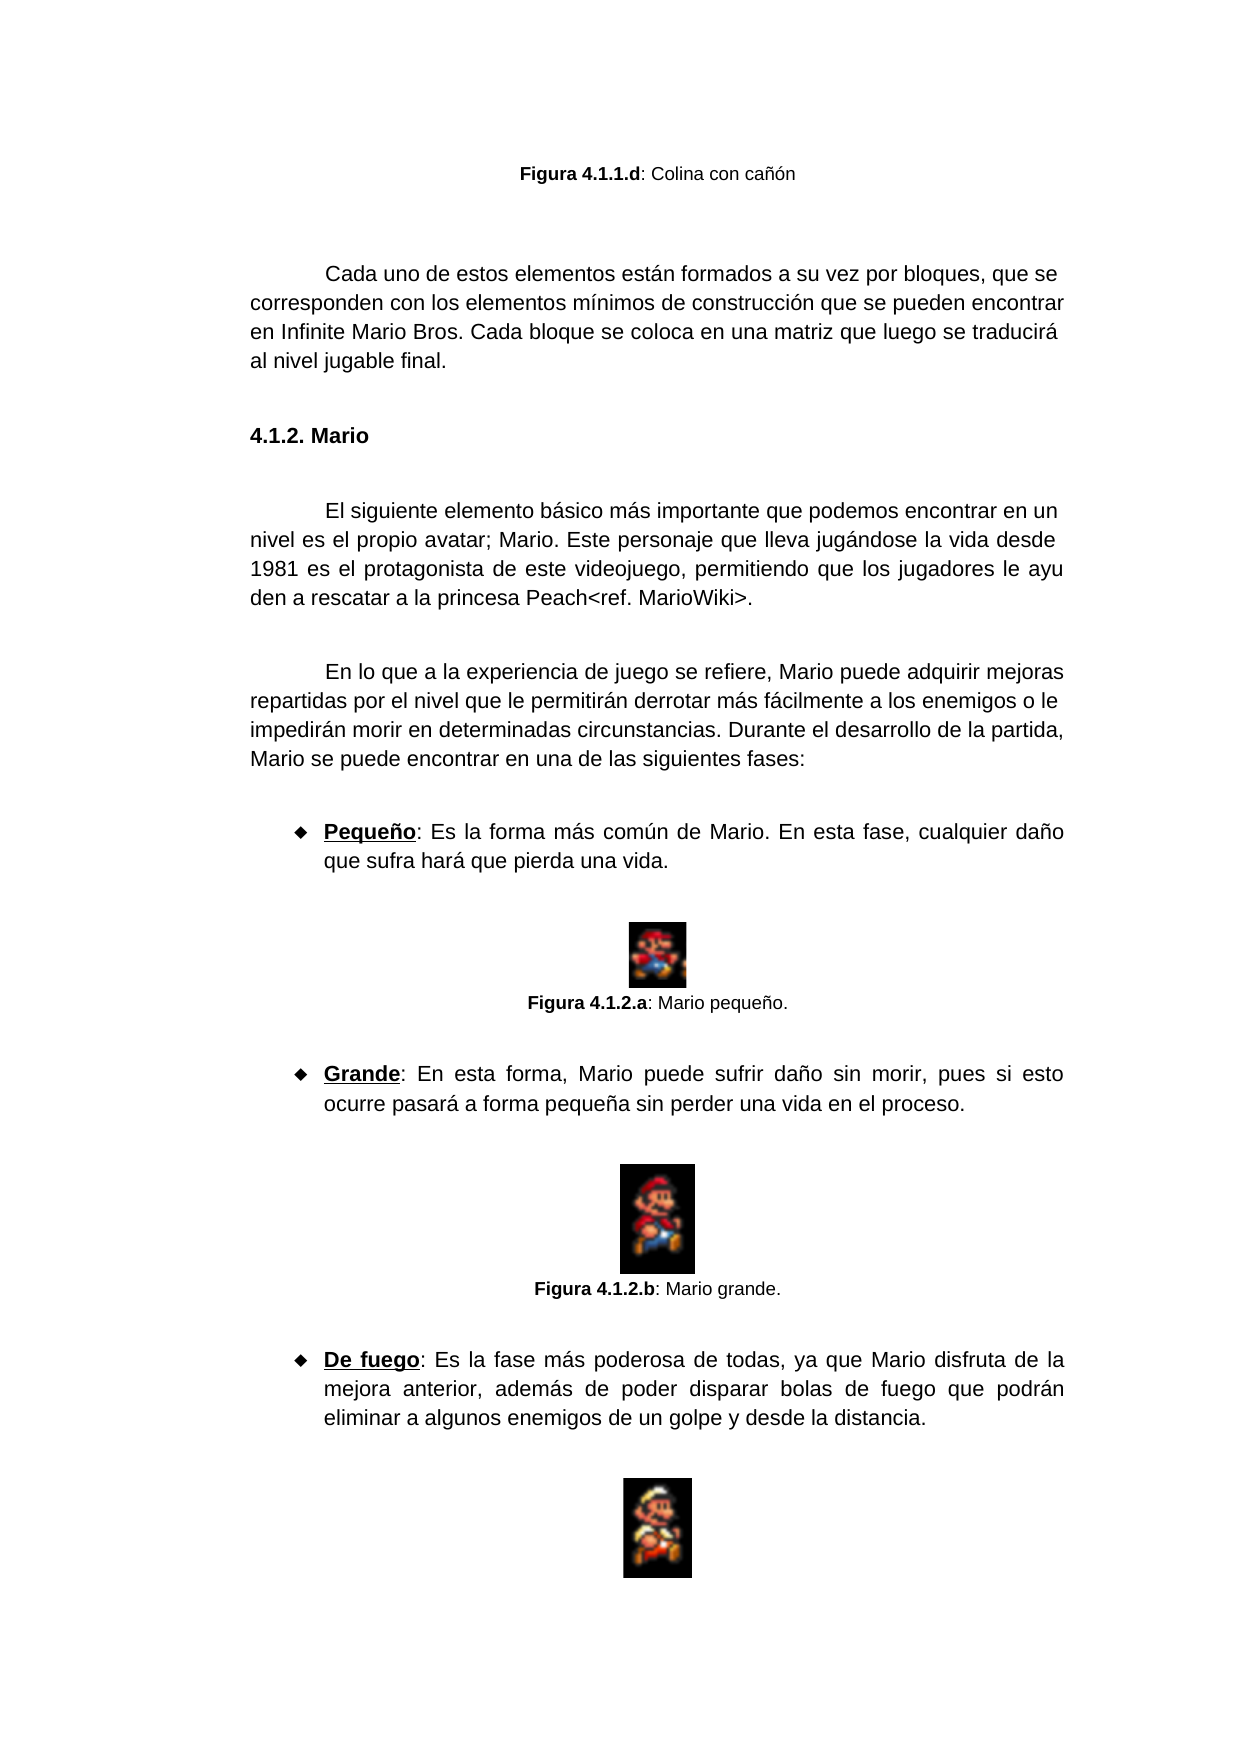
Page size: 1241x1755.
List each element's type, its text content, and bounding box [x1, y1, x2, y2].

picture [628, 922, 687, 988]
picture [623, 1478, 692, 1578]
text Figura 4.1.2.a: Mario pequeño. [175, 992, 1065, 1013]
list De fuego: Es la fase más poderosa de todas, ya que Mario disfruta de la mejora anterior, además de poder disparar bolas de fuego que podrán eliminar a algunos enemigos de un golpe y desde la distancia. [294, 1347, 1065, 1431]
text En lo que a la experiencia de juego se refiere, Mario puede adquirir mejoras repartidas por el nivel que le permitirán derrotar más fácilmente a los enemigos o le impedirán morir en determinadas circunstancias. Durante el desarrollo de la partida, Mario se puede encontrar en una de las siguientes fases: [175, 659, 1065, 771]
text Cada uno de estos elementos están formados a su vez por bloques, que se corresponden con los elementos mínimos de construcción que se pueden encontrar en Infinite Mario Bros. Cada bloque se coloca en una matriz que luego se traducirá al nivel jugable final. [175, 261, 1065, 373]
text El siguiente elemento básico más importante que podemos encontrar en un nivel es el propio avatar; Mario. Este personaje que lleva jugándose la vida desde 1981 es el protagonista de este videojuego, permitiendo que los jugadores le ayu den a rescatar a la princesa Peach<ref. MarioWiki>. [175, 498, 1065, 610]
picture [620, 1164, 695, 1274]
list Pequeño: Es la forma más común de Mario. En esta fase, cualquier daño que sufra hará que pierda una vida. [294, 819, 1065, 874]
text Figura 4.1.2.b: Mario grande. [175, 1278, 1065, 1299]
list Grande: En esta forma, Mario puede sufrir daño sin morir, pues si esto ocurre pasará a forma pequeña sin perder una vida en el proceso. [294, 1061, 1065, 1116]
text Figura 4.1.1.d: Colina con cañón [175, 162, 1065, 184]
text 4.1.2. Mario [175, 421, 1065, 449]
